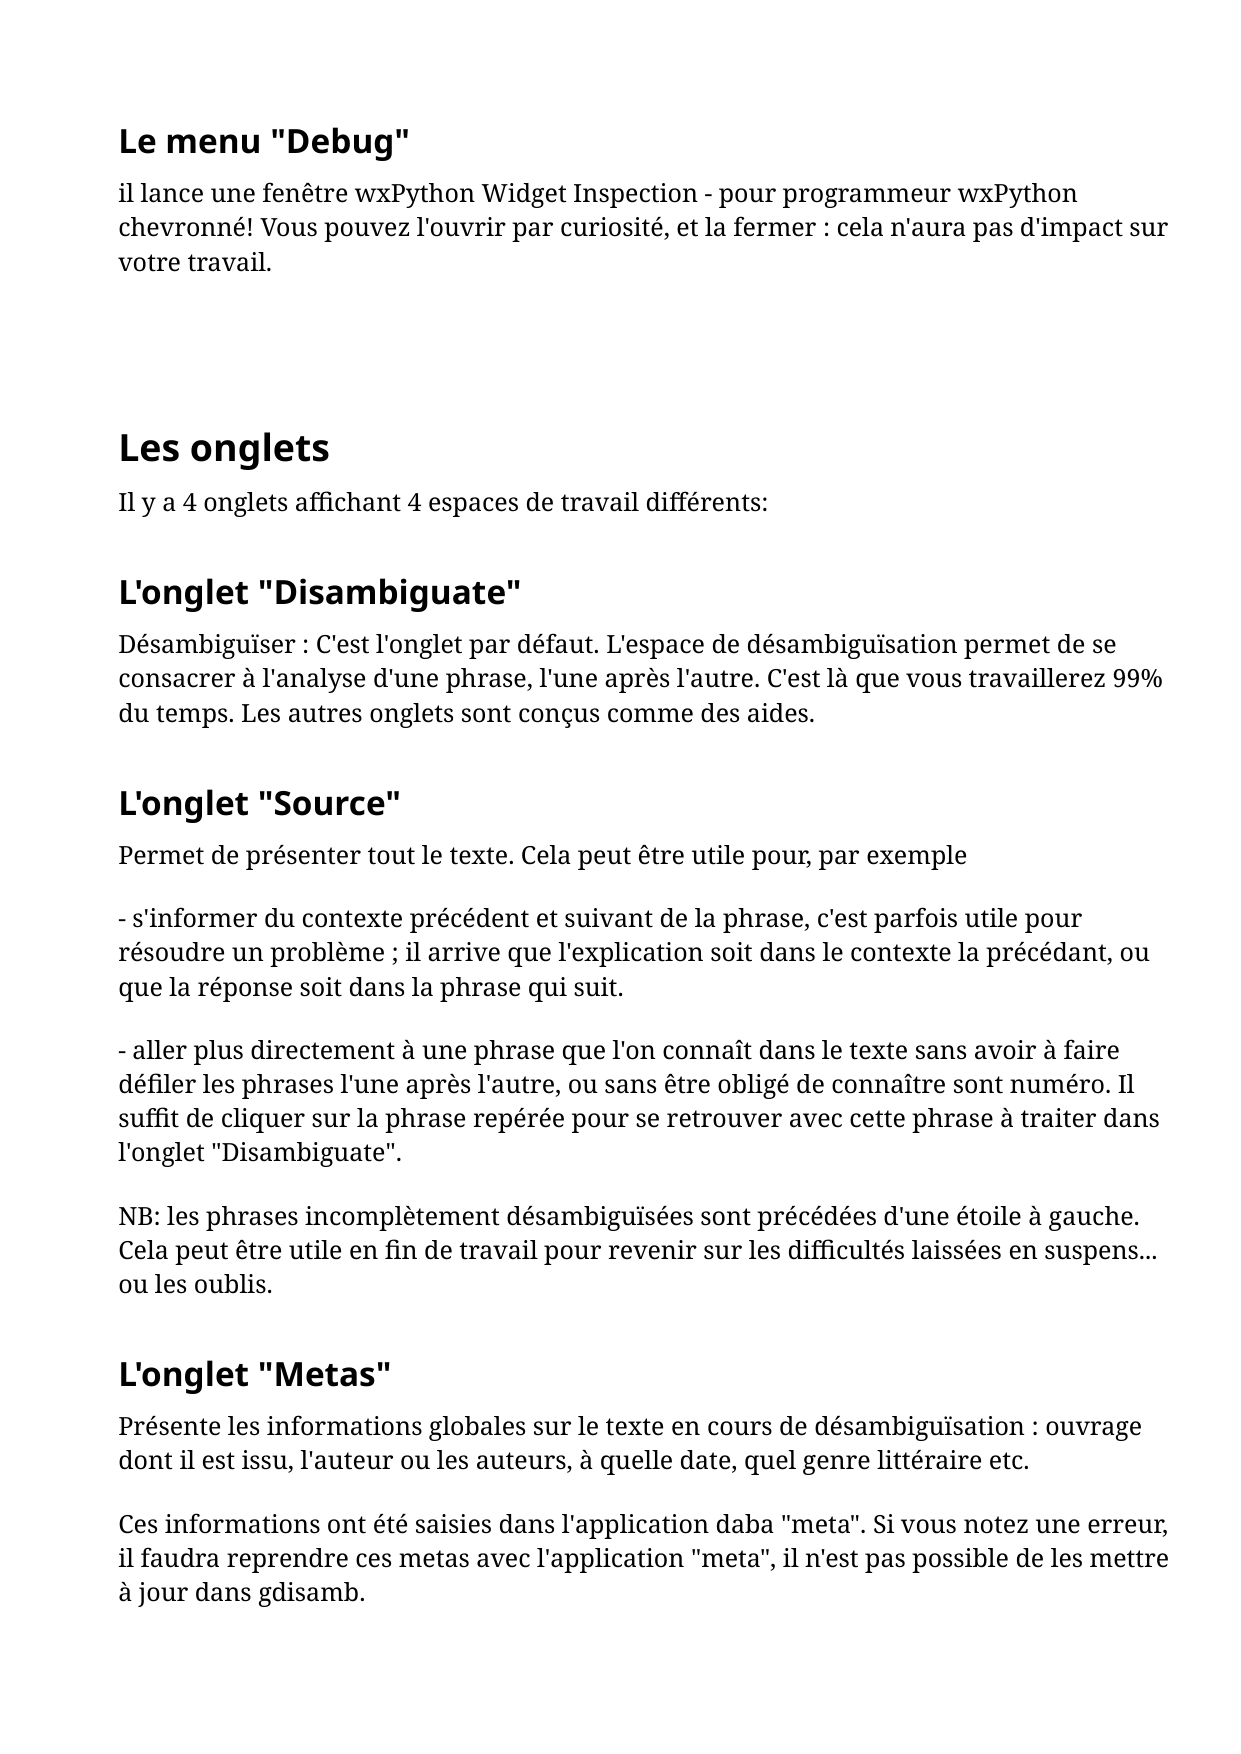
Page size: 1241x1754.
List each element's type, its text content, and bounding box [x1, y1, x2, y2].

text il lance une fenêtre wxPython Widget Inspection - pour programmeur wxPython chevronné! Vous pouvez l'ouvrir par curiosité, et la fermer : cela n'aura pas d'impact sur votre travail. [118, 176, 1181, 278]
text - aller plus directement à une phrase que l'on connaît dans le texte sans avoir à faire défiler les phrases l'une après l'autre, ou sans être obligé de connaître sont numéro. Il suffit de cliquer sur la phrase repérée pour se retrouver avec cette phrase à traiter dans l'onglet "Disambiguate". [118, 1033, 1181, 1169]
text NB: les phrases incomplètement désambiguïsées sont précédées d'une étoile à gauche. Cela peut être utile en fin de travail pour revenir sur les difficultés laissées en suspens... ou les oublis. [118, 1198, 1181, 1301]
text Permet de présenter tout le texte. Cela peut être utile pour, par exemple [118, 837, 1181, 872]
subtitle Les onglets [118, 421, 1181, 472]
text Il y a 4 onglets affichant 4 espaces de travail différents: [118, 485, 1181, 519]
subtitle Le menu "Debug" [118, 118, 1181, 163]
subtitle L'onglet "Source" [118, 779, 1181, 825]
subtitle L'onglet "Metas" [118, 1351, 1181, 1396]
text - s'informer du contexte précédent et suivant de la phrase, c'est parfois utile pour résoudre un problème ; il arrive que l'explication soit dans le contexte la précédant, ou que la réponse soit dans la phrase qui suit. [118, 901, 1181, 1003]
subtitle L'onglet "Disambiguate" [118, 569, 1181, 614]
text Présente les informations globales sur le texte en cours de désambiguïsation : ouvrage dont il est issu, l'auteur ou les auteurs, à quelle date, quel genre littéraire etc. [118, 1409, 1181, 1477]
text Désambiguïser : C'est l'onglet par défaut. L'espace de désambiguïsation permet de se consacrer à l'analyse d'une phrase, l'une après l'autre. C'est là que vous travaillerez 99% du temps. Les autres onglets sont conçus comme des aides. [118, 627, 1181, 729]
text Ces informations ont été saisies dans l'application daba "meta". Si vous notez une erreur, il faudra reprendre ces metas avec l'application "meta", il n'est pas possible de les mettre à jour dans gdisamb. [118, 1506, 1181, 1609]
